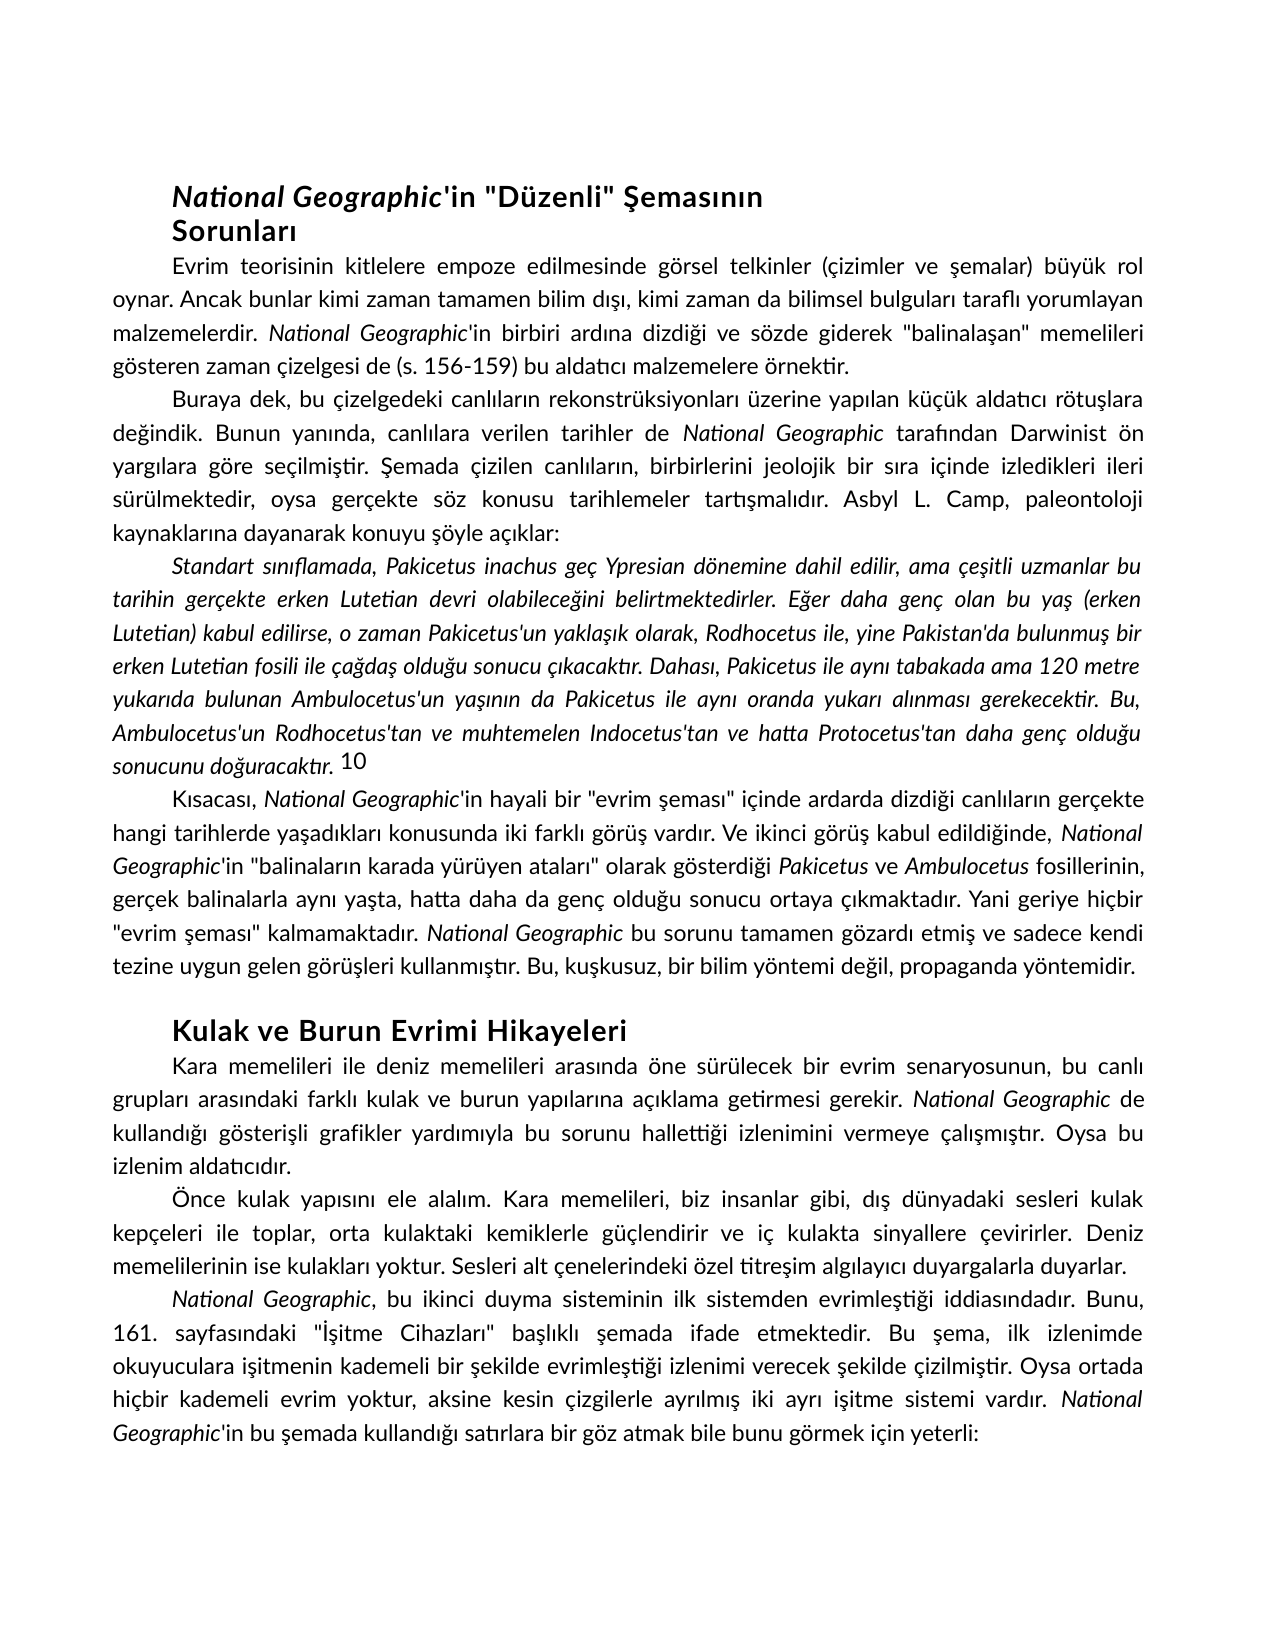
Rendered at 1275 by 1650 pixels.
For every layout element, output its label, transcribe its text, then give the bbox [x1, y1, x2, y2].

text Kulak ve Burun Evrimi Hikayeleri [112, 1014, 1145, 1048]
text Standart sınıflamada, Pakicetus inachus geç Ypresian dönemine dahil edilir, ama çeşitli uzmanlar bu tarihin gerçekte erken Lutetian devri olabileceğini belirtmektedirler. Eğer daha genç olan bu yaş (erken Lutetian) kabul edilirse, o zaman Pakicetus'un yaklaşık olarak, Rodhocetus ile, yine Pakistan'da bulunmuş bir erken Lutetian fosili ile çağdaş olduğu sonucu çıkacaktır. Dahası, Pakicetus ile aynı tabakada ama 120 metre yukarıda bulunan Ambulocetus'un yaşının da Pakicetus ile aynı oranda yukarı alınması gerekecektir. Bu, Ambulocetus'un Rodhocetus'tan ve muhtemelen Indocetus'tan ve hatta Protocetus'tan daha genç olduğu sonucunu doğuracaktır. 10 [112, 548, 1145, 781]
text Sorunları [112, 214, 1145, 248]
text National Geographic'in "Düzenli" Şemasının [112, 181, 1145, 214]
text Buraya dek, bu çizelgedeki canlıların rekonstrüksiyonları üzerine yapılan küçük aldatıcı rötuşlara değindik. Bunun yanında, canlılara verilen tarihler de National Geographic tarafından Darwinist ön yargılara göre seçilmiştir. Şemada çizilen canlıların, birbirlerini jeolojik bir sıra içinde izledikleri ileri sürülmektedir, oysa gerçekte söz konusu tarihlemeler tartışmalıdır. Asbyl L. Camp, paleontoloji kaynaklarına dayanarak konuyu şöyle açıklar: [112, 381, 1145, 548]
text Evrim teorisinin kitlelere empoze edilmesinde görsel telkinler (çizimler ve şemalar) büyük rol oynar. Ancak bunlar kimi zaman tamamen bilim dışı, kimi zaman da bilimsel bulguları taraflı yorumlayan malzemelerdir. National Geographic'in birbiri ardına dizdiği ve sözde giderek "balinalaşan" memelileri gösteren zaman çizelgesi de (s. 156-159) bu aldatıcı malzemelere örnektir. [112, 248, 1145, 381]
text Önce kulak yapısını ele alalım. Kara memelileri, biz insanlar gibi, dış dünyadaki sesleri kulak kepçeleri ile toplar, orta kulaktaki kemiklerle güçlendirir ve iç kulakta sinyallere çevirirler. Deniz memelilerinin ise kulakları yoktur. Sesleri alt çenelerindeki özel titreşim algılayıcı duyargalarla duyarlar. [112, 1181, 1145, 1281]
text Kısacası, National Geographic'in hayali bir "evrim şeması" içinde ardarda dizdiği canlıların gerçekte hangi tarihlerde yaşadıkları konusunda iki farklı görüş vardır. Ve ikinci görüş kabul edildiğinde, National Geographic'in "balinaların karada yürüyen ataları" olarak gösterdiği Pakicetus ve Ambulocetus fosillerinin, gerçek balinalarla aynı yaşta, hatta daha da genç olduğu sonucu ortaya çıkmaktadır. Yani geriye hiçbir "evrim şeması" kalmamaktadır. National Geographic bu sorunu tamamen gözardı etmiş ve sadece kendi tezine uygun gelen görüşleri kullanmıştır. Bu, kuşkusuz, bir bilim yöntemi değil, propaganda yöntemidir. [112, 781, 1145, 981]
text Kara memelileri ile deniz memelileri arasında öne sürülecek bir evrim senaryosunun, bu canlı grupları arasındaki farklı kulak ve burun yapılarına açıklama getirmesi gerekir. National Geographic de kullandığı gösterişli grafikler yardımıyla bu sorunu hallettiği izlenimini vermeye çalışmıştır. Oysa bu izlenim aldatıcıdır. [112, 1048, 1145, 1181]
text National Geographic, bu ikinci duyma sisteminin ilk sistemden evrimleştiği iddiasındadır. Bunu, 161. sayfasındaki "İşitme Cihazları" başlıklı şemada ifade etmektedir. Bu şema, ilk izlenimde okuyuculara işitmenin kademeli bir şekilde evrimleştiği izlenimi verecek şekilde çizilmiştir. Oysa ortada hiçbir kademeli evrim yoktur, aksine kesin çizgilerle ayrılmış iki ayrı işitme sistemi vardır. National Geographic'in bu şemada kullandığı satırlara bir göz atmak bile bunu görmek için yeterli: [112, 1281, 1145, 1448]
